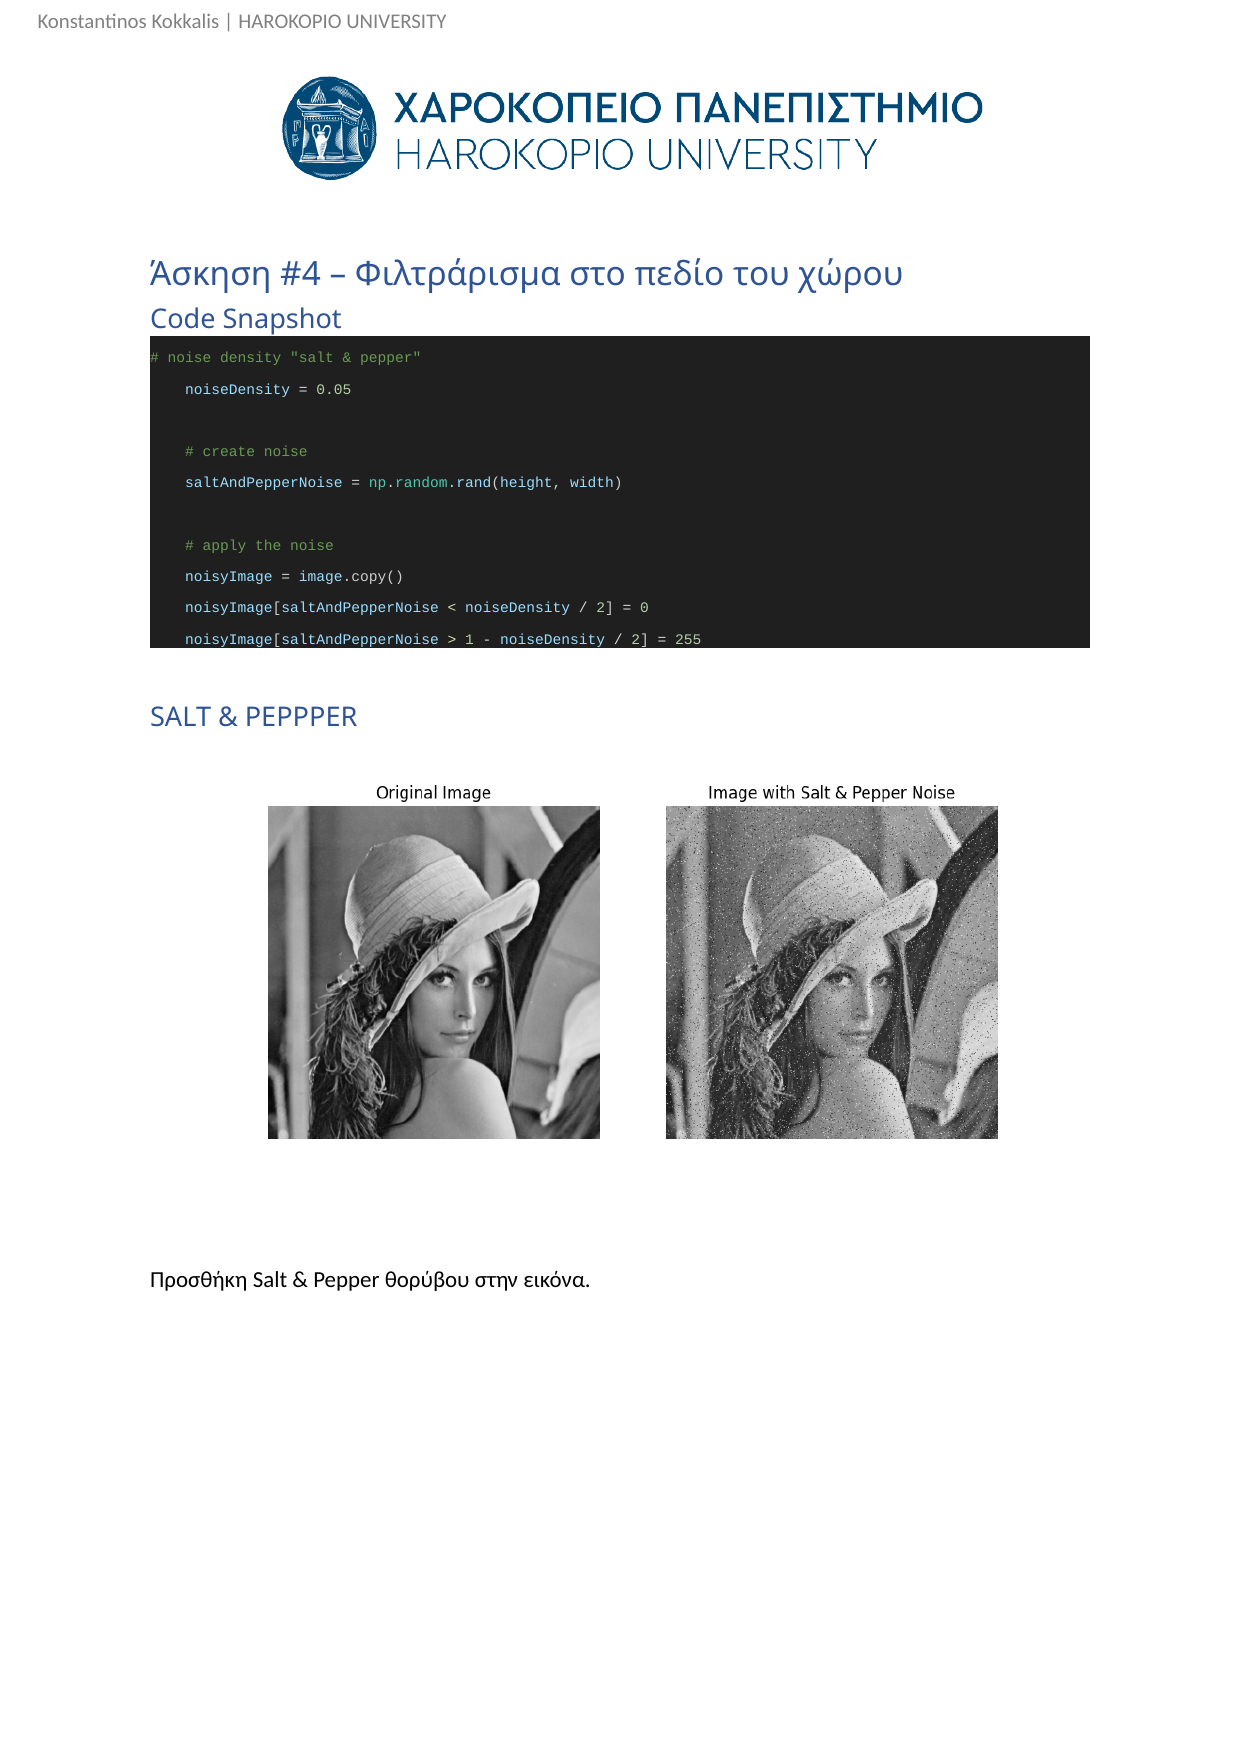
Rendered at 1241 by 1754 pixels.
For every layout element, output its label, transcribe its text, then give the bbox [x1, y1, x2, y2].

subtitle SALT & PEPPPER [150, 697, 1090, 734]
text # apply the noise [150, 523, 1090, 555]
text Προσθήκη Salt & Pepper θορύβου στην εικόνα. [150, 1266, 1090, 1294]
text noisyImage[saltAndPepperNoise > 1 - noiseDensity / 2] = 255 [150, 617, 1090, 648]
text # create noise [150, 430, 1090, 461]
text saltAndPepperNoise = np.random.rand(height, width) [150, 461, 1090, 492]
text # noise density "salt & pepper" [150, 336, 1090, 367]
subtitle Άσκηση #4 – Φιλτράρισμα στο πεδίο του χώρου [150, 150, 1090, 295]
text noisyImage = image.copy() [150, 555, 1090, 586]
text noisyImage[saltAndPepperNoise < noiseDensity / 2] = 0 [150, 586, 1090, 617]
subtitle Code Snapshot [150, 299, 1090, 336]
text noiseDensity = 0.05 [150, 367, 1090, 398]
